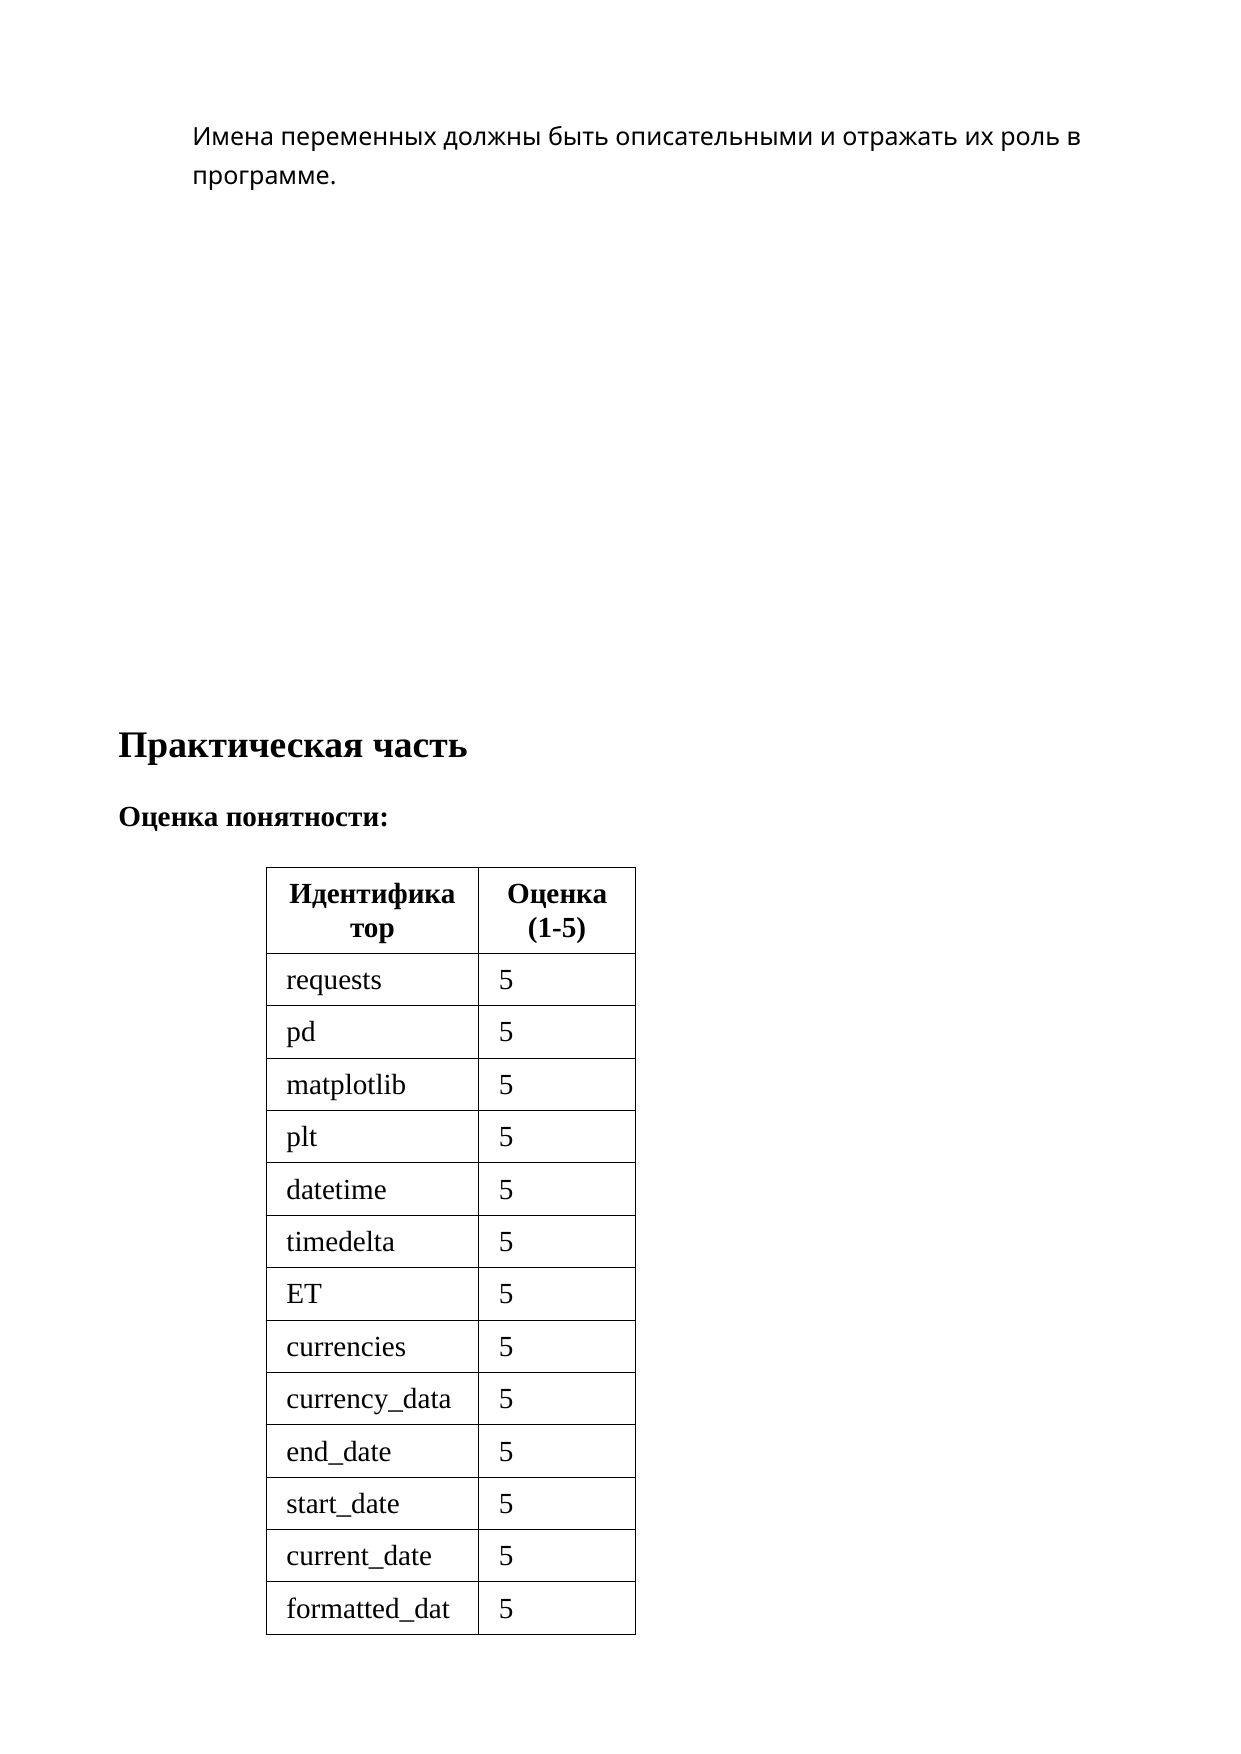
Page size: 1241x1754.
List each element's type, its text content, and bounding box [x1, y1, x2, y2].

table_cell currency_data [267, 1373, 478, 1424]
table_cell 5 [479, 1321, 635, 1372]
table_cell 5 [479, 1478, 635, 1529]
table_cell 5 [479, 1425, 635, 1477]
table_cell 5 [479, 1059, 635, 1110]
table_cell 5 [479, 1163, 635, 1215]
table_cell 5 [479, 1530, 635, 1581]
table_cell datetime [267, 1163, 478, 1215]
table_header Оценка (1-5) [479, 868, 635, 953]
table_cell 5 [479, 1582, 635, 1634]
list Имена переменных должны быть описательными и отражать их роль в программе. [118, 118, 1122, 191]
table_cell pd [267, 1006, 478, 1057]
table_cell start_date [267, 1478, 478, 1529]
table_cell end_date [267, 1425, 478, 1477]
table_cell 5 [479, 1006, 635, 1057]
table_cell 5 [479, 1268, 635, 1319]
table_cell plt [267, 1111, 478, 1162]
table_cell 5 [479, 1216, 635, 1267]
table_cell matplotlib [267, 1059, 478, 1110]
table_cell current_date [267, 1530, 478, 1581]
table_cell requests [267, 954, 478, 1005]
table_cell 5 [479, 1111, 635, 1162]
table_header Идентификатор [267, 868, 478, 953]
table_cell currencies [267, 1321, 478, 1372]
table_cell ET [267, 1268, 478, 1319]
table_cell 5 [479, 1373, 635, 1424]
table_cell timedelta [267, 1216, 478, 1267]
table_cell 5 [479, 954, 635, 1005]
text Оценка понятности: [118, 799, 1122, 833]
table_cell formatted_dat [267, 1582, 478, 1634]
text Практическая часть [118, 722, 1122, 765]
